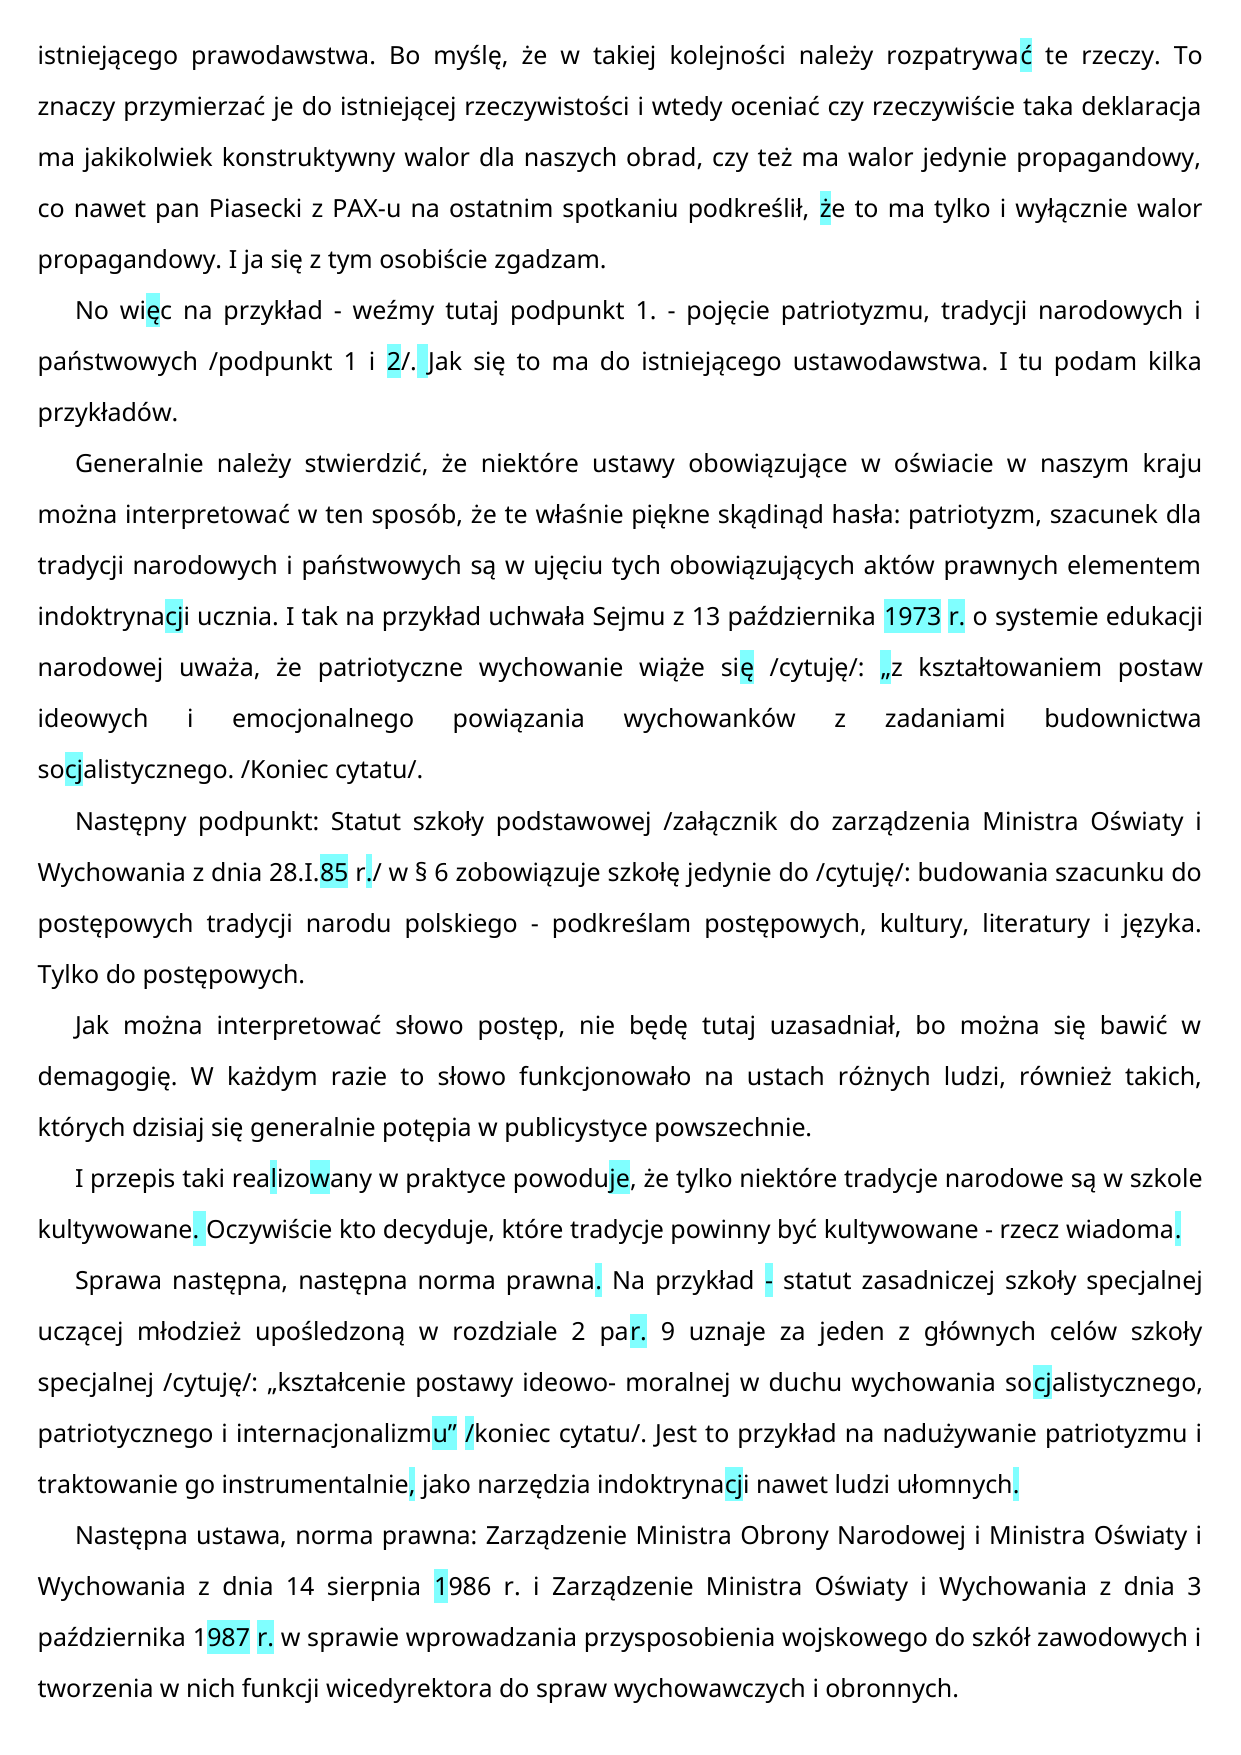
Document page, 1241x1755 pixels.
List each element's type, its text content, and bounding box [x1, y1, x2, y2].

text Jak można interpretować słowo postęp, nie będę tutaj uzasadniał, bo można się bawić w demagogię. W każdym razie to słowo funkcjonowało na ustach różnych ludzi, również takich, których dzisiaj się generalnie potępia w publicystyce powszechnie. [37, 1007, 1203, 1143]
text Sprawa następna, następna norma prawna. Na przykład - statut zasadniczej szkoły specjalnej uczącej młodzież upośledzoną w rozdziale 2 par. 9 uznaje za jeden z głównych celów szkoły specjalnej /cytuję/: „kształcenie postawy ideowo- moralnej w duchu wychowania socjalistycznego, patriotycznego i internacjonalizmu” /koniec cytatu/. Jest to przykład na nadużywanie patriotyzmu i traktowanie go instrumentalnie, jako narzędzia indoktrynacji nawet ludzi ułomnych. [37, 1262, 1203, 1501]
text Następna ustawa, norma prawna: Zarządzenie Ministra Obrony Narodowej i Ministra Oświaty i Wychowania z dnia 14 sierpnia 1986 r. i Zarządzenie Ministra Oświaty i Wychowania z dnia 3 października 1987 r. w sprawie wprowadzania przysposobienia wojskowego do szkół zawodowych i tworzenia w nich funkcji wicedyrektora do spraw wychowawczych i obronnych. [37, 1518, 1203, 1705]
text istniejącego prawodawstwa. Bo myślę, że w takiej kolejności należy rozpatrywać te rzeczy. To znaczy przymierzać je do istniejącej rzeczywistości i wtedy oceniać czy rzeczywiście taka deklaracja ma jakikolwiek konstruktywny walor dla naszych obrad, czy też ma walor jedynie propagandowy, co nawet pan Piasecki z PAX-u na ostatnim spotkaniu podkreślił, że to ma tylko i wyłącznie walor propagandowy. I ja się z tym osobiście zgadzam. [37, 37, 1203, 276]
text Generalnie należy stwierdzić, że niektóre ustawy obowiązujące w oświacie w naszym kraju można interpretować w ten sposób, że te właśnie piękne skądinąd hasła: patriotyzm, szacunek dla tradycji narodowych i państwowych są w ujęciu tych obowiązujących aktów prawnych elementem indoktrynacji ucznia. I tak na przykład uchwała Sejmu z 13 października 1973 r. o systemie edukacji narodowej uważa, że patriotyczne wychowanie wiąże się /cytuję/: „z kształtowaniem postaw ideowych i emocjonalnego powiązania wychowanków z zadaniami budownictwa socjalistycznego. /Koniec cytatu/. [37, 446, 1203, 786]
text Następny podpunkt: Statut szkoły podstawowej /załącznik do zarządzenia Ministra Oświaty i Wychowania z dnia 28.I.85 r./ w § 6 zobowiązuje szkołę jedynie do /cytuję/: budowania szacunku do postępowych tradycji narodu polskiego - podkreślam postępowych, kultury, literatury i języka. Tylko do postępowych. [37, 803, 1203, 990]
text I przepis taki realizowany w praktyce powoduje, że tylko niektóre tradycje narodowe są w szkole kultywowane. Oczywiście kto decyduje, które tradycje powinny być kultywowane - rzecz wiadoma. [37, 1160, 1203, 1246]
text No więc na przykład - weźmy tutaj podpunkt 1. - pojęcie patriotyzmu, tradycji narodowych i państwowych /podpunkt 1 i 2/. Jak się to ma do istniejącego ustawodawstwa. I tu podam kilka przykładów. [37, 293, 1203, 429]
